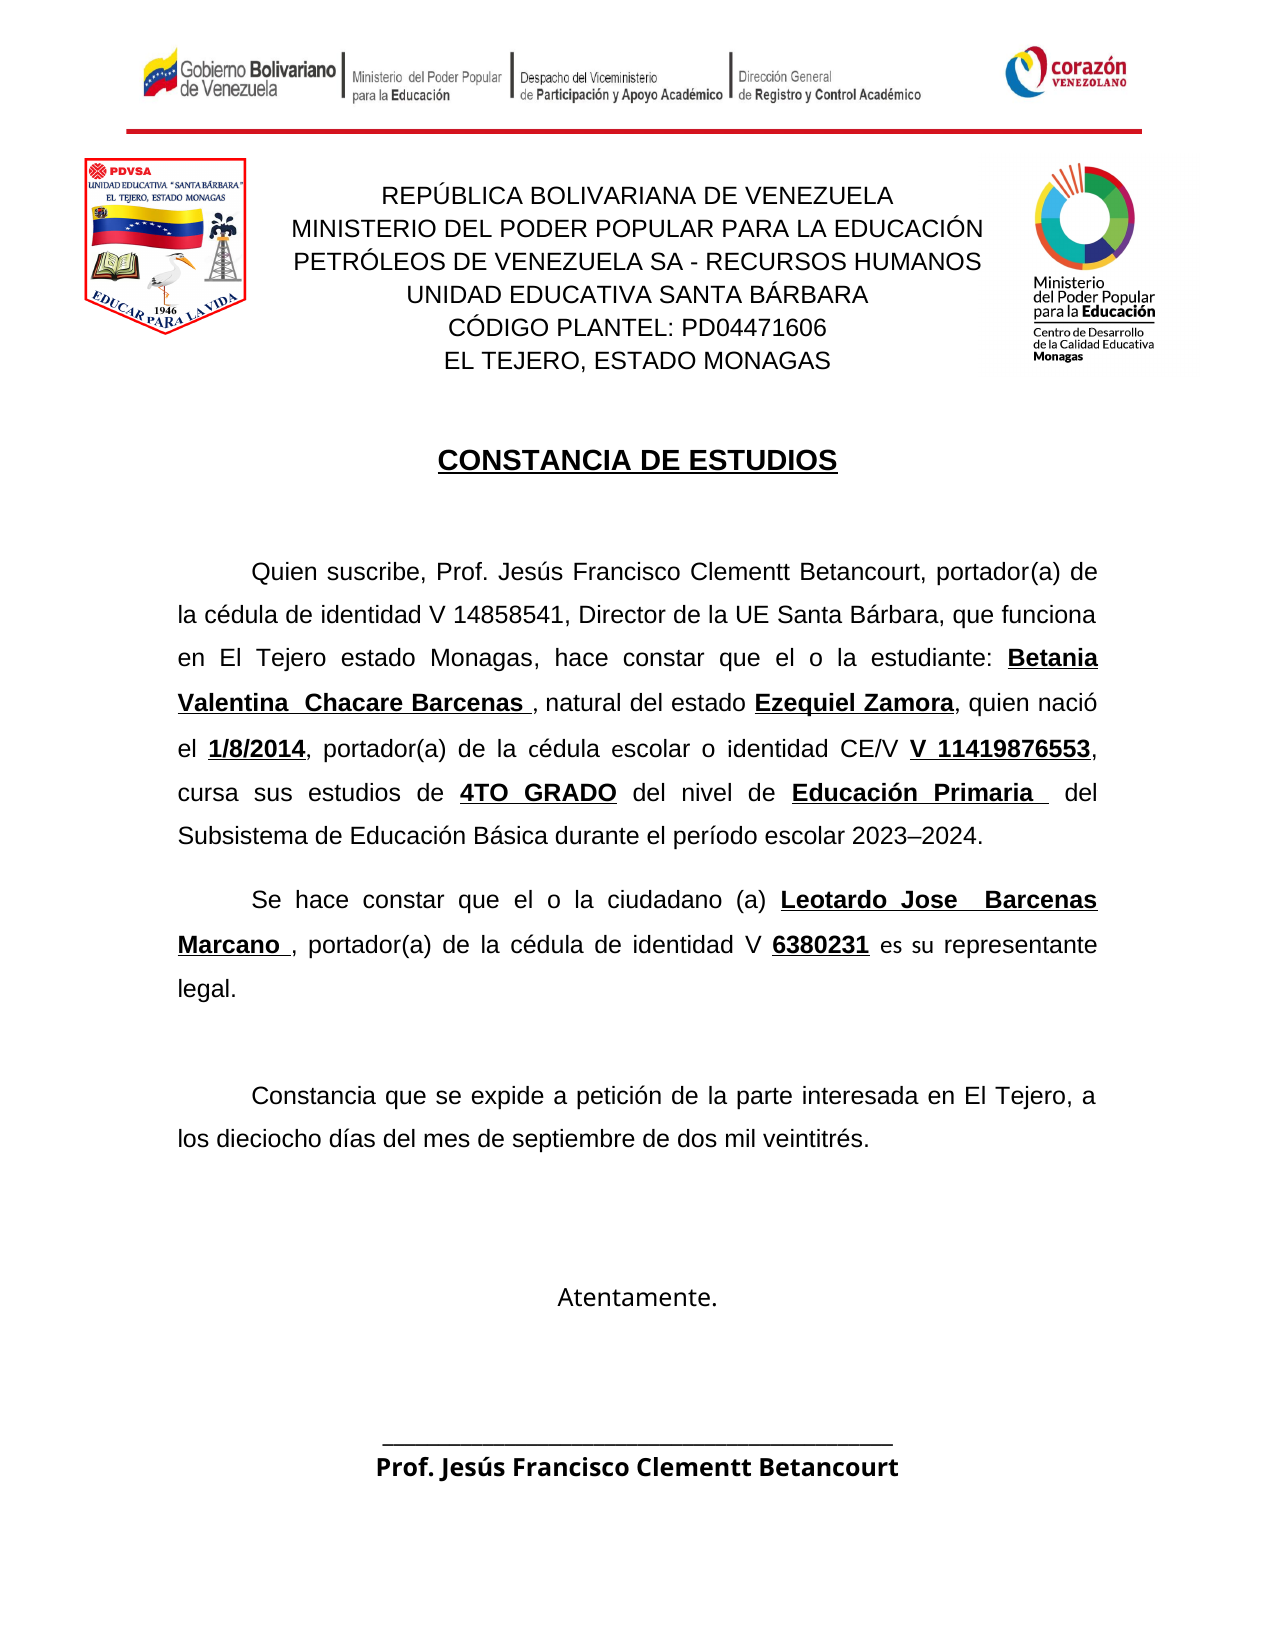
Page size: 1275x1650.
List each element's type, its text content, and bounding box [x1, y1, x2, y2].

subtitle CONSTANCIA DE ESTUDIOS [177, 443, 1098, 476]
text Prof. Jesús Francisco Clementt Betancourt [177, 1450, 1098, 1484]
text Se hace constar que el o la ciudadano (a) Leotardo Jose Barcenas Marcano , portador(a) de la cédula de identidad V 6380231 es su representante legal. [177, 885, 1098, 1002]
picture [978, 153, 1200, 377]
subtitle PETRÓLEOS DE VENEZUELA SA - RECURSOS HUMANOS [252, 247, 978, 275]
text CÓDIGO PLANTEL: PD04471606 [177, 313, 978, 341]
text Atentamente. [177, 1279, 1098, 1313]
picture [126, 11, 1142, 134]
picture [79, 158, 252, 335]
text UNIDAD EDUCATIVA SANTA BÁRBARA [252, 280, 978, 308]
text EL TEJERO, ESTADO MONAGAS [177, 346, 978, 374]
text Constancia que se expide a petición de la parte interesada en El Tejero, a los dieciocho días del mes de septiembre de dos mil veintitrés. [177, 1081, 1098, 1153]
subtitle MINISTERIO DEL PODER POPULAR PARA LA EDUCACIÓN [252, 214, 978, 242]
text ______________________________________________ [177, 1416, 1098, 1450]
subtitle REPÚBLICA BOLIVARIANA DE VENEZUELA [252, 181, 978, 209]
text Quien suscribe, Prof. Jesús Francisco Clementt Betancourt, portador(a) de la cédula de identidad V 14858541, Director de la UE Santa Bárbara, que funciona en El Tejero estado Monagas, hace constar que el o la estudiante: Betania Valentina Chacare Barcenas , natural del estado Ezequiel Zamora, quien nació el 1/8/2014, portador(a) de la cédula escolar o identidad CE/V V 11419876553, cursa sus estudios de 4TO GRADO del nivel de Educación Primaria del Subsistema de Educación Básica durante el período escolar 2023–2024. [177, 557, 1098, 849]
